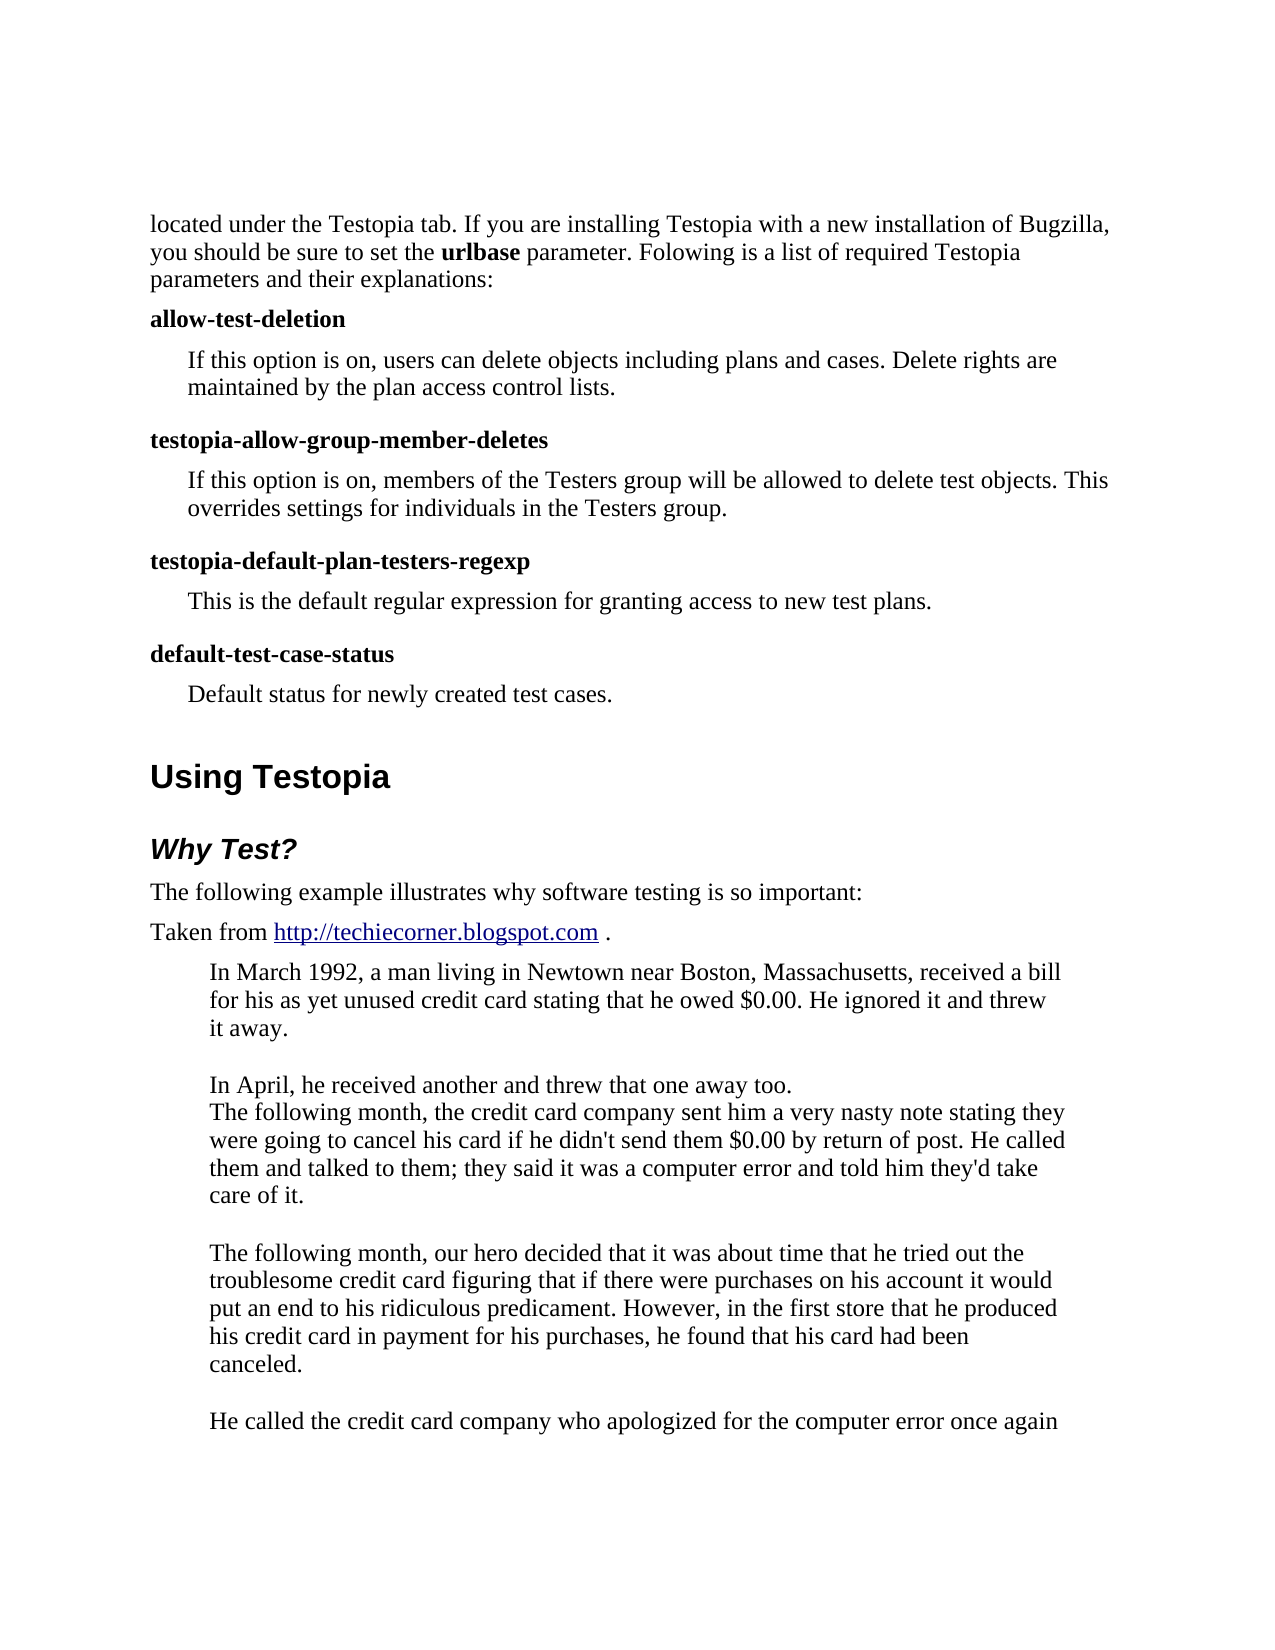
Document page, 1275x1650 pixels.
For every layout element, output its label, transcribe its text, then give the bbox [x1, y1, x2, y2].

list If this option is on, users can delete objects including plans and cases. Delete rights are maintained by the plan access control lists. [150, 346, 1125, 401]
text located under the Testopia tab. If you are installing Testopia with a new installation of Bugzilla, you should be sure to set the urlbase parameter. Folowing is a list of required Testopia parameters and their explanations: [150, 210, 1125, 293]
text He called the credit card company who apologized for the computer error once again [209, 1407, 1066, 1434]
text The following example illustrates why software testing is so important: [150, 878, 1125, 906]
list default-test-case-status [150, 640, 1125, 667]
list Default status for newly created test cases. [150, 680, 1125, 708]
subtitle Why Test? [150, 833, 1125, 865]
text In March 1992, a man living in Newtown near Boston, Massachusetts, received a bill for his as yet unused credit card stating that he owed $0.00. He ignored it and threw it away. [209, 958, 1066, 1041]
list allow-test-deletion [150, 306, 1125, 333]
text The following month, our hero decided that it was about time that he tried out the troublesome credit card figuring that if there were purchases on his account it would put an end to his ridiculous predicament. However, in the first store that he produced his credit card in payment for his purchases, he found that his card had been canceled. [209, 1239, 1066, 1377]
list testopia-allow-group-member-deletes [150, 426, 1125, 454]
text Taken from http://techiecorner.blogspot.com . [150, 918, 1125, 946]
list If this option is on, members of the Testers group will be allowed to delete test objects. This overrides settings for individuals in the Testers group. [150, 466, 1125, 522]
subtitle Using Testopia [150, 758, 1125, 795]
list testopia-default-plan-testers-regexp [150, 547, 1125, 574]
list This is the default regular expression for granting access to new test plans. [150, 587, 1125, 615]
text In April, he received another and threw that one away too. The following month, the credit card company sent him a very nasty note stating they were going to cancel his card if he didn't send them $0.00 by return of post. He called them and talked to them; they said it was a computer error and told him they'd take care of it. [209, 1071, 1066, 1209]
